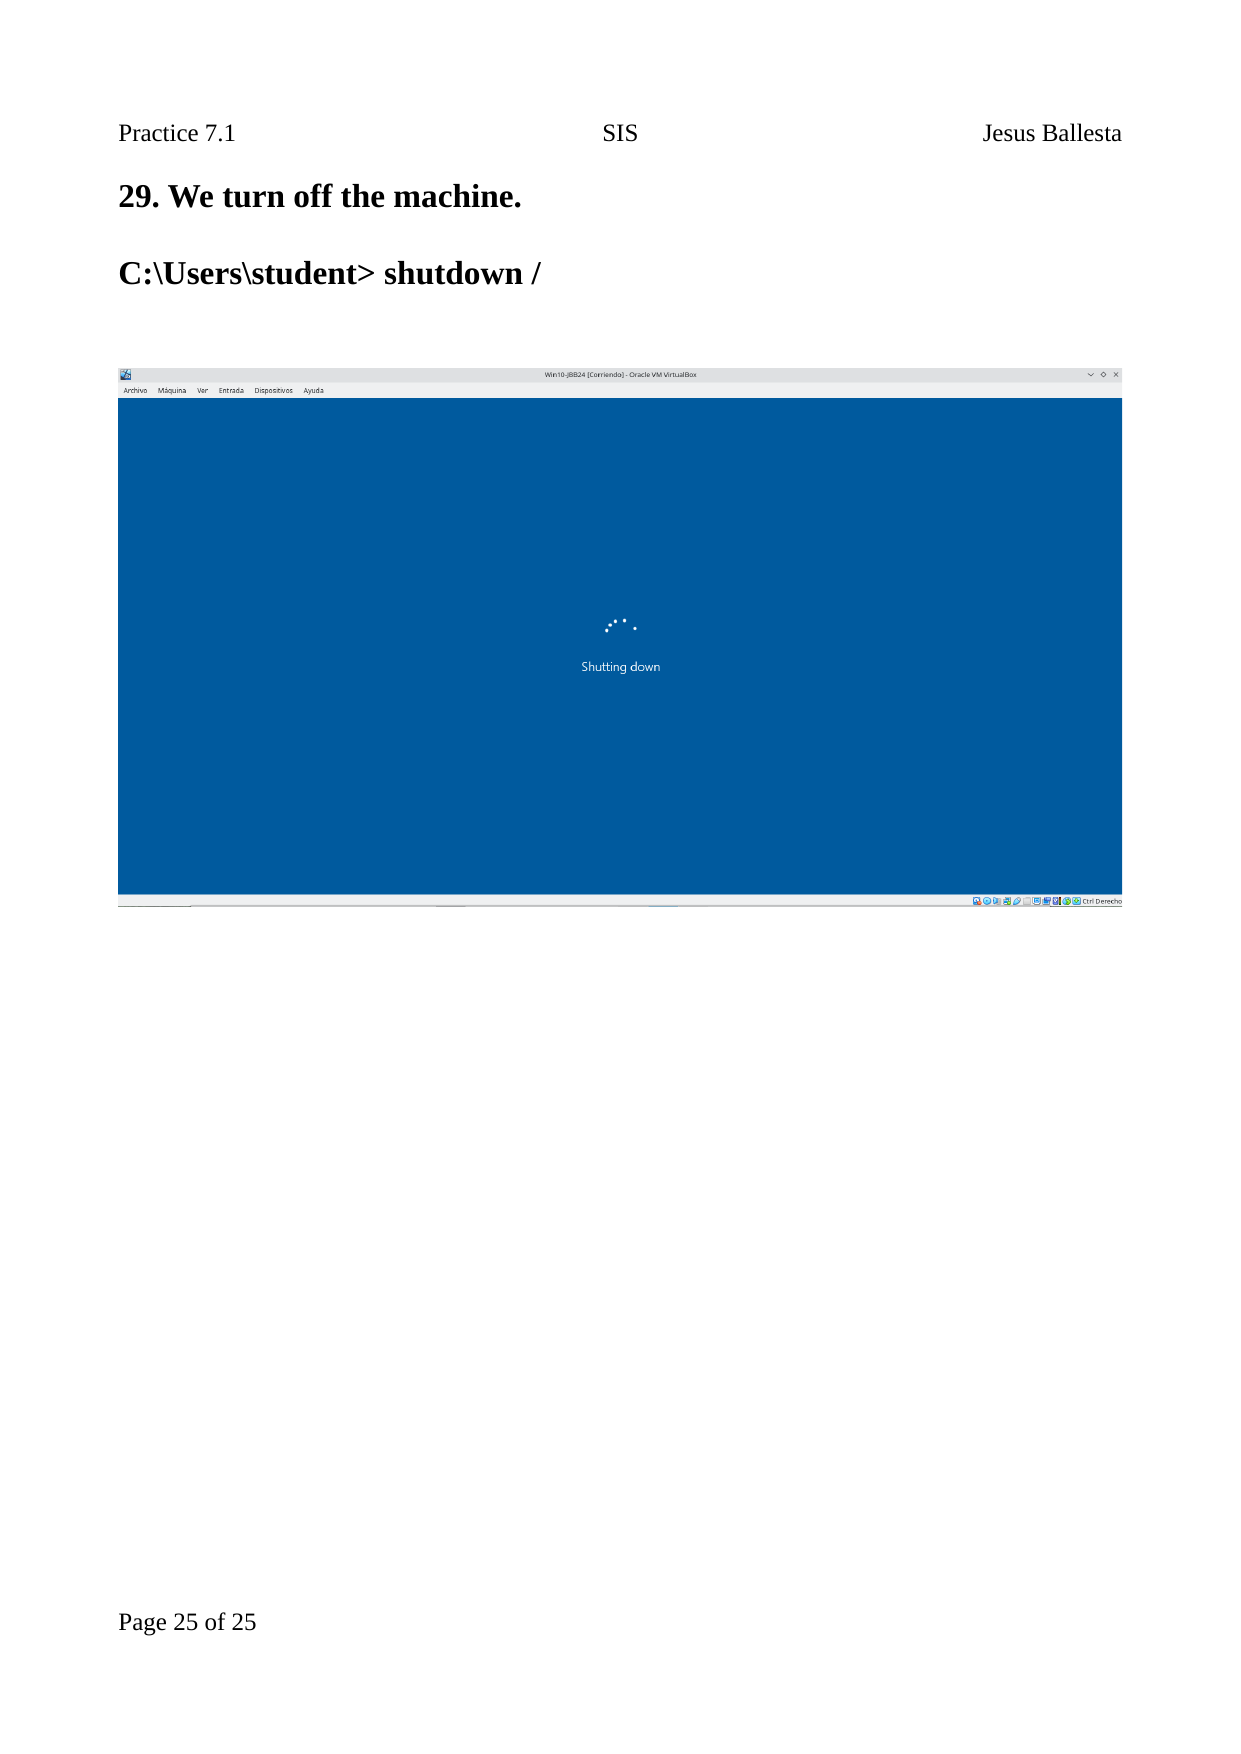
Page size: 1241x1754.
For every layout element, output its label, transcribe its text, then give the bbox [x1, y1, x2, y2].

text C:\Users\student> shutdown / [118, 253, 1122, 291]
picture [118, 368, 1123, 907]
text 29. We turn off the machine. [118, 176, 1122, 215]
